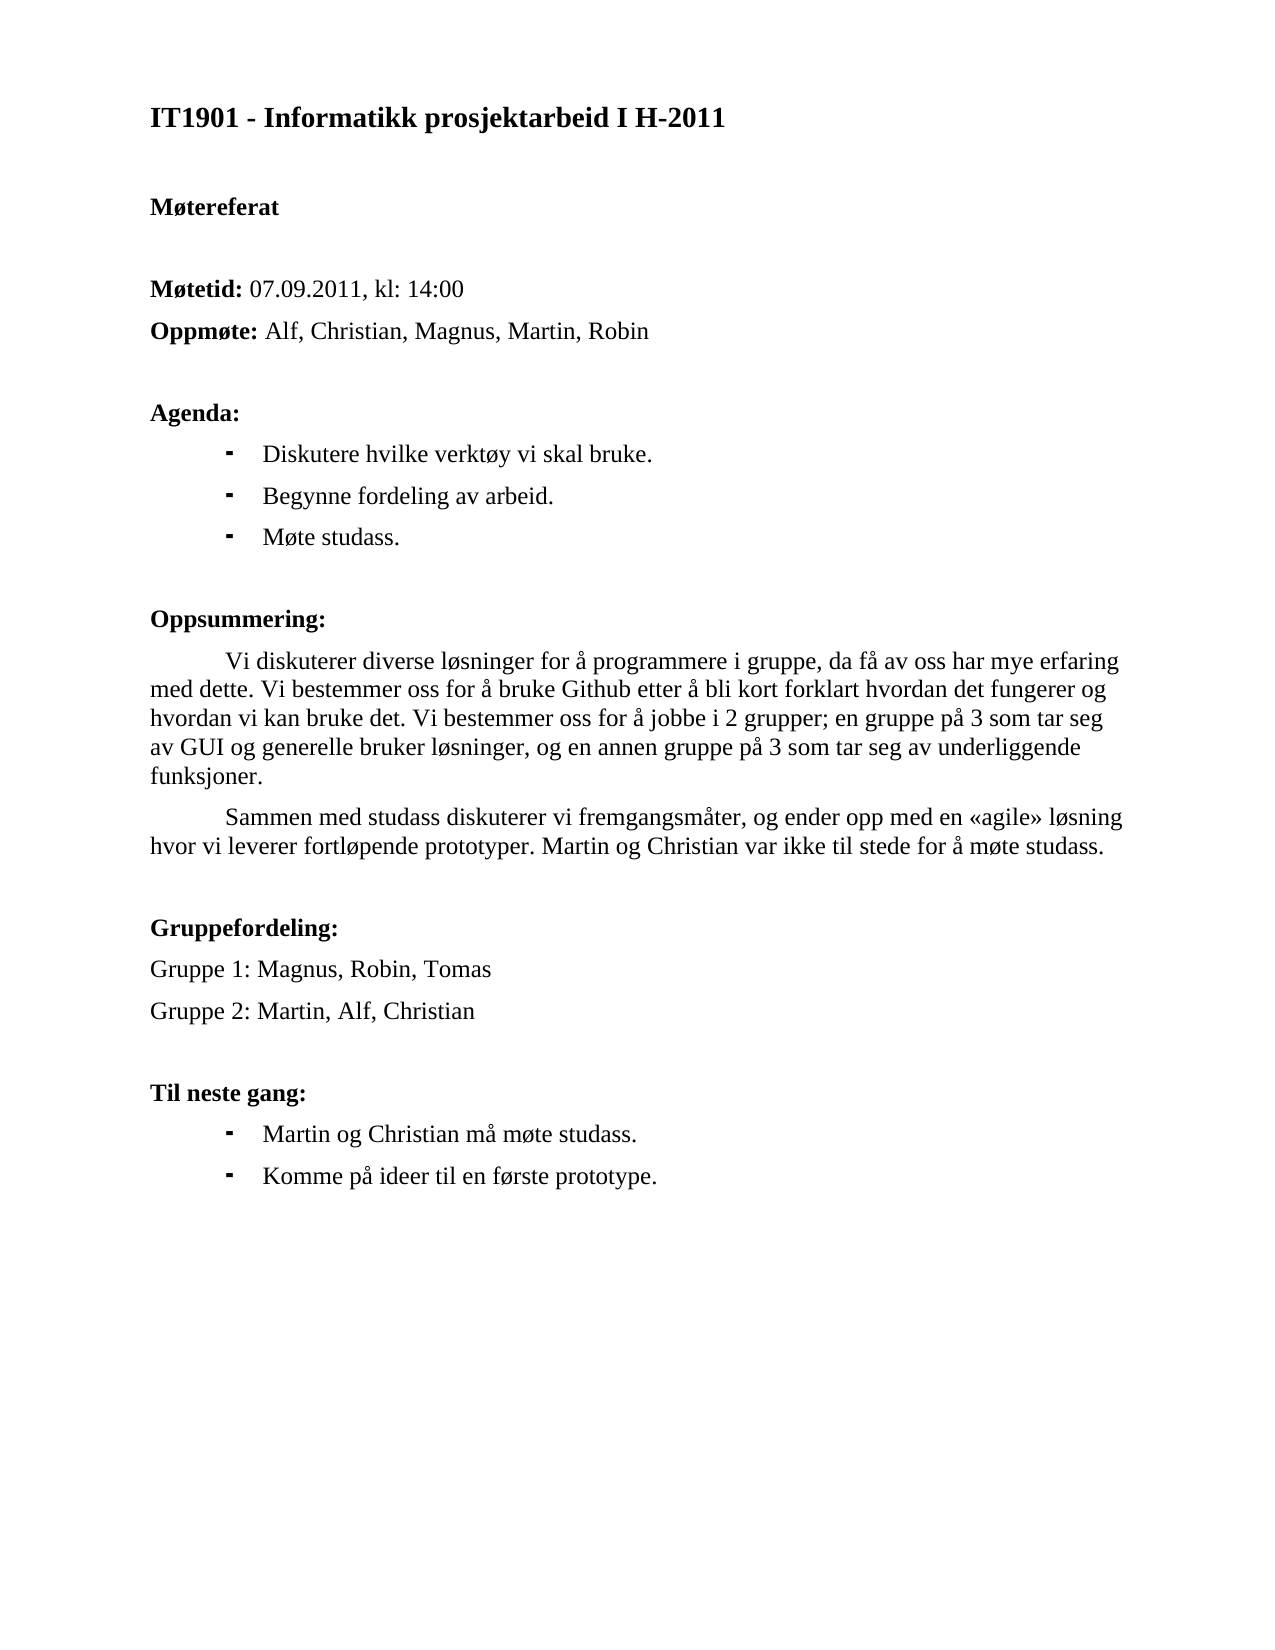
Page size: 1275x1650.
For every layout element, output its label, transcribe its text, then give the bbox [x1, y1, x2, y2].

text Agenda: [150, 398, 1125, 427]
text Vi diskuterer diverse løsninger for å programmere i gruppe, da få av oss har mye erfaring med dette. Vi bestemmer oss for å bruke Github etter å bli kort forklart hvordan det fungerer og hvordan vi kan bruke det. Vi bestemmer oss for å jobbe i 2 grupper; en gruppe på 3 som tar seg av GUI og generelle bruker løsninger, og en annen gruppe på 3 som tar seg av underliggende funksjoner. [150, 646, 1125, 789]
list Komme på ideer til en første prototype. [225, 1161, 1125, 1189]
text Møtetid: 07.09.2011, kl: 14:00 [150, 274, 1125, 303]
text Gruppe 1: Magnus, Robin, Tomas [150, 954, 1125, 983]
list Martin og Christian må møte studass. [225, 1119, 1125, 1148]
list Diskutere hvilke verktøy vi skal bruke. [225, 439, 1125, 468]
text Gruppe 2: Martin, Alf, Christian [150, 996, 1125, 1024]
text Møtereferat [150, 192, 1125, 221]
text Til neste gang: [150, 1078, 1125, 1107]
text Oppmøte: Alf, Christian, Magnus, Martin, Robin [150, 316, 1125, 344]
text Oppsummering: [150, 604, 1125, 633]
text IT1901 - Informatikk prosjektarbeid I H-2011 [150, 100, 1125, 133]
text Sammen med studass diskuterer vi fremgangsmåter, og ender opp med en «agile» løsning hvor vi leverer fortløpende prototyper. Martin og Christian var ikke til stede for å møte studass. [150, 802, 1125, 859]
list Begynne fordeling av arbeid. [225, 481, 1125, 509]
list Møte studass. [225, 522, 1125, 551]
text Gruppefordeling: [150, 913, 1125, 942]
